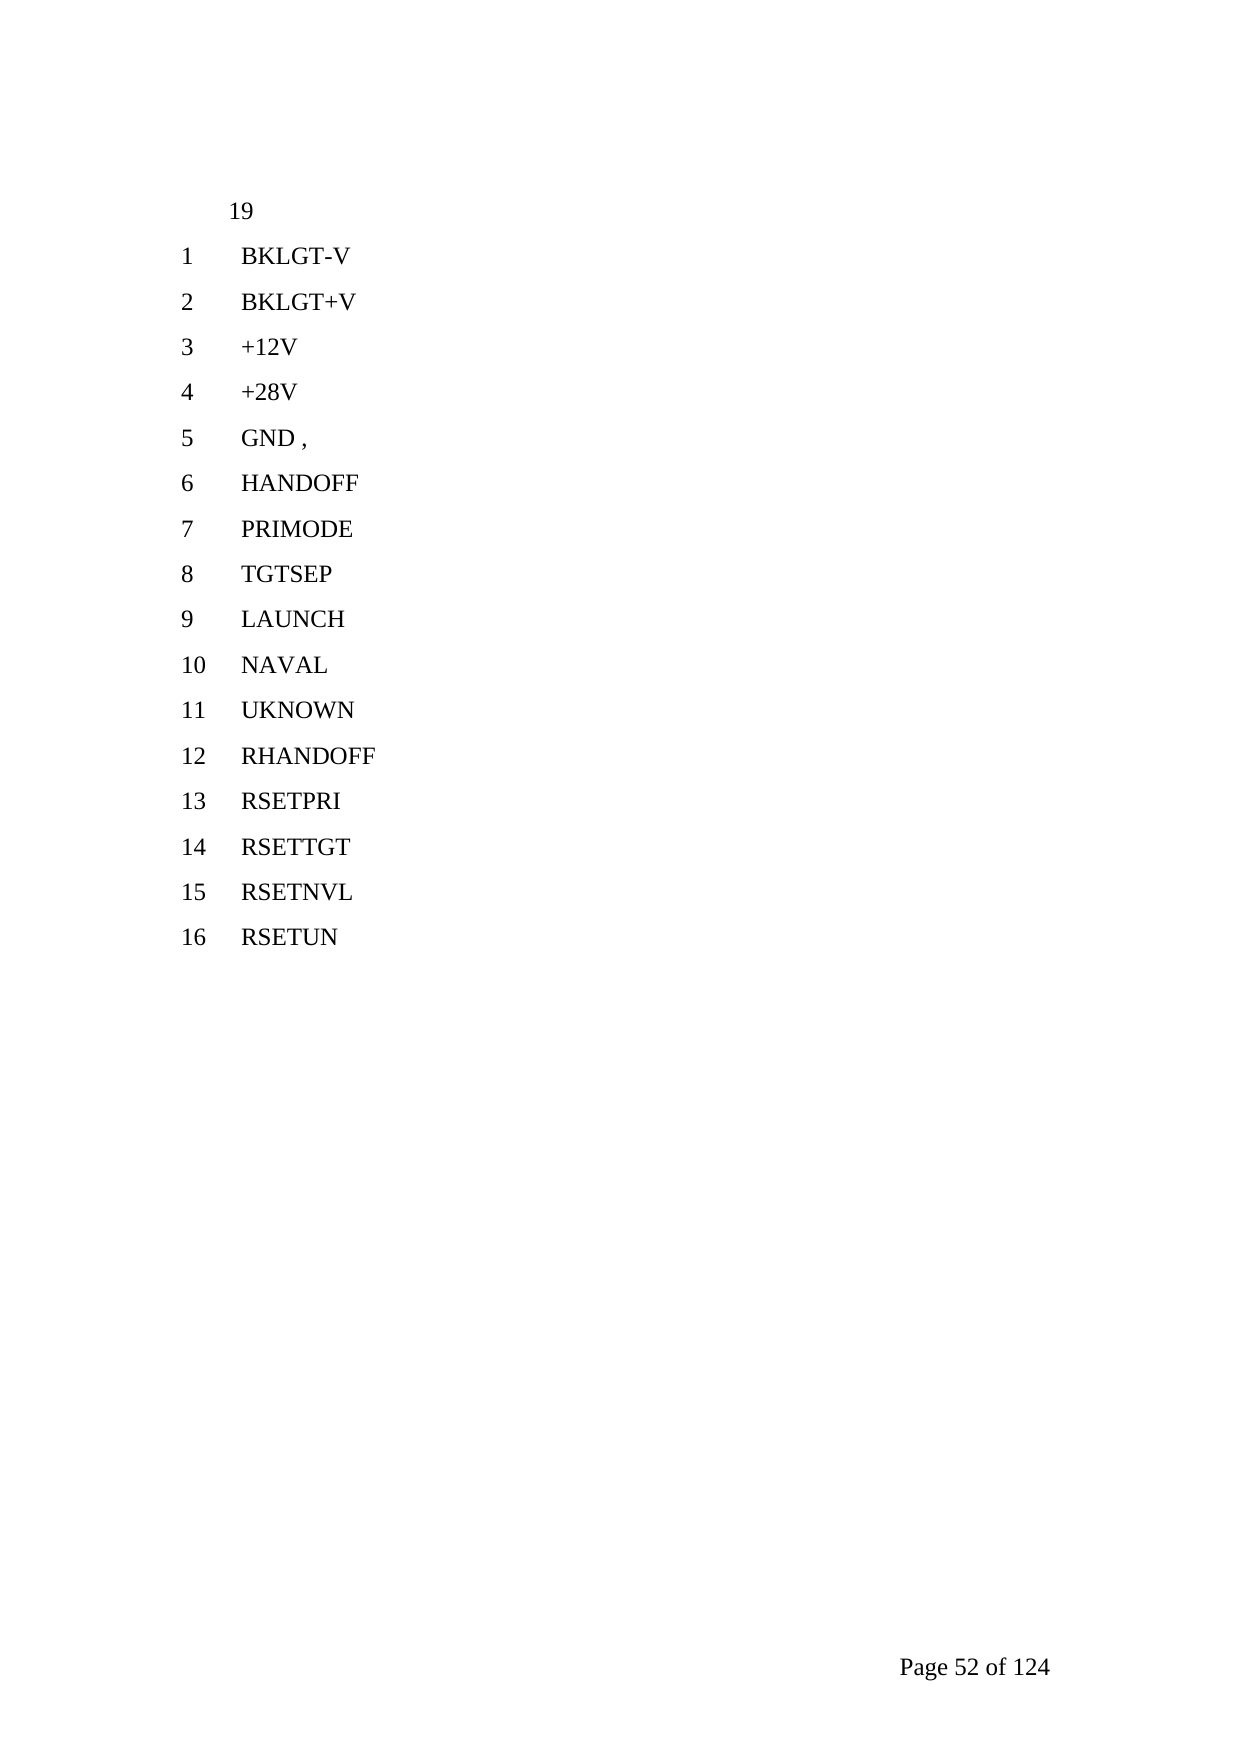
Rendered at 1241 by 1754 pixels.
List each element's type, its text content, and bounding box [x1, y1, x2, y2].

table_cell RHANDOFF [220, 733, 390, 778]
table_cell 5 [173, 415, 220, 460]
table_cell 16 [173, 914, 220, 959]
table_cell BKLGT+V [220, 278, 390, 324]
table_cell +12V [220, 324, 390, 369]
table_cell UKNOWN [220, 687, 390, 732]
table_header 19 [220, 188, 390, 233]
table_cell RSETNVL [220, 869, 390, 914]
table_cell 14 [173, 823, 220, 869]
table_cell RSETPRI [220, 778, 390, 823]
table_header [173, 188, 220, 233]
table_cell RSETTGT [220, 823, 390, 869]
table_cell 6 [173, 460, 220, 505]
table_cell TGTSEP [220, 551, 390, 596]
table_cell 9 [173, 596, 220, 642]
table_cell 1 [173, 233, 220, 278]
table_cell 2 [173, 278, 220, 324]
table_cell LAUNCH [220, 596, 390, 642]
table_cell PRIMODE [220, 505, 390, 551]
table_cell RSETUN [220, 914, 390, 959]
table_cell 11 [173, 687, 220, 732]
table_cell 12 [173, 733, 220, 778]
table_cell 10 [173, 642, 220, 687]
table_cell 4 [173, 369, 220, 414]
table_cell 7 [173, 505, 220, 551]
table_cell GND , [220, 415, 390, 460]
table_cell HANDOFF [220, 460, 390, 505]
table_cell +28V [220, 369, 390, 414]
table_cell 15 [173, 869, 220, 914]
table_cell 3 [173, 324, 220, 369]
table_cell 8 [173, 551, 220, 596]
table_cell 13 [173, 778, 220, 823]
table_cell NAVAL [220, 642, 390, 687]
table_cell BKLGT-V [220, 233, 390, 278]
